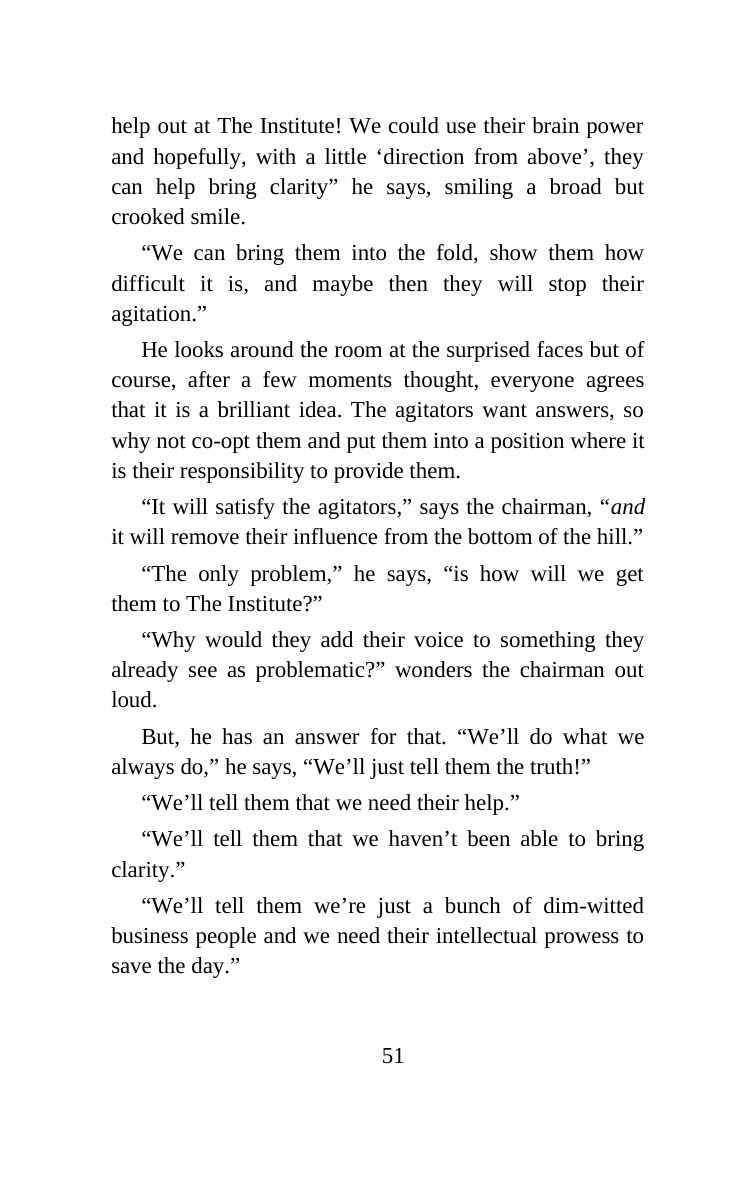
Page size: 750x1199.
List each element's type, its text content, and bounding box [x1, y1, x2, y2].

text “It will satisfy the agitators,” says the chairman, “and it will remove their influence from the bottom of the hill.” [111, 493, 645, 550]
text “The only problem,” he says, “is how will we get them to The Institute?” [111, 559, 645, 616]
text “Why would they add their voice to something they already see as problematic?” wonders the chairman out loud. [111, 626, 645, 713]
text He looks around the room at the surprised faces but of course, after a few moments thought, everyone agrees that it is a brilliant idea. The agitators want answers, so why not co-opt them and put them into a position where it is their responsibility to provide them. [111, 336, 645, 483]
text help out at The Institute! We could use their brain power and hopefully, with a little ‘direction from above’, they can help bring clarity” he says, smiling a broad but crooked smile. [111, 112, 645, 229]
text “We’ll tell them that we need their help.” [111, 789, 645, 816]
text “We’ll tell them we’re just a bunch of dim-witted business people and we need their intellectual prowess to save the day.” [111, 892, 645, 979]
text “We can bring them into the fold, show them how difficult it is, and maybe then they will stop their agitation.” [111, 239, 645, 326]
text “We’ll tell them that we haven’t been able to bring clarity.” [111, 825, 645, 882]
text But, he has an answer for that. “We’ll do what we always do,” he says, “We’ll just tell them the truth!” [111, 723, 645, 779]
